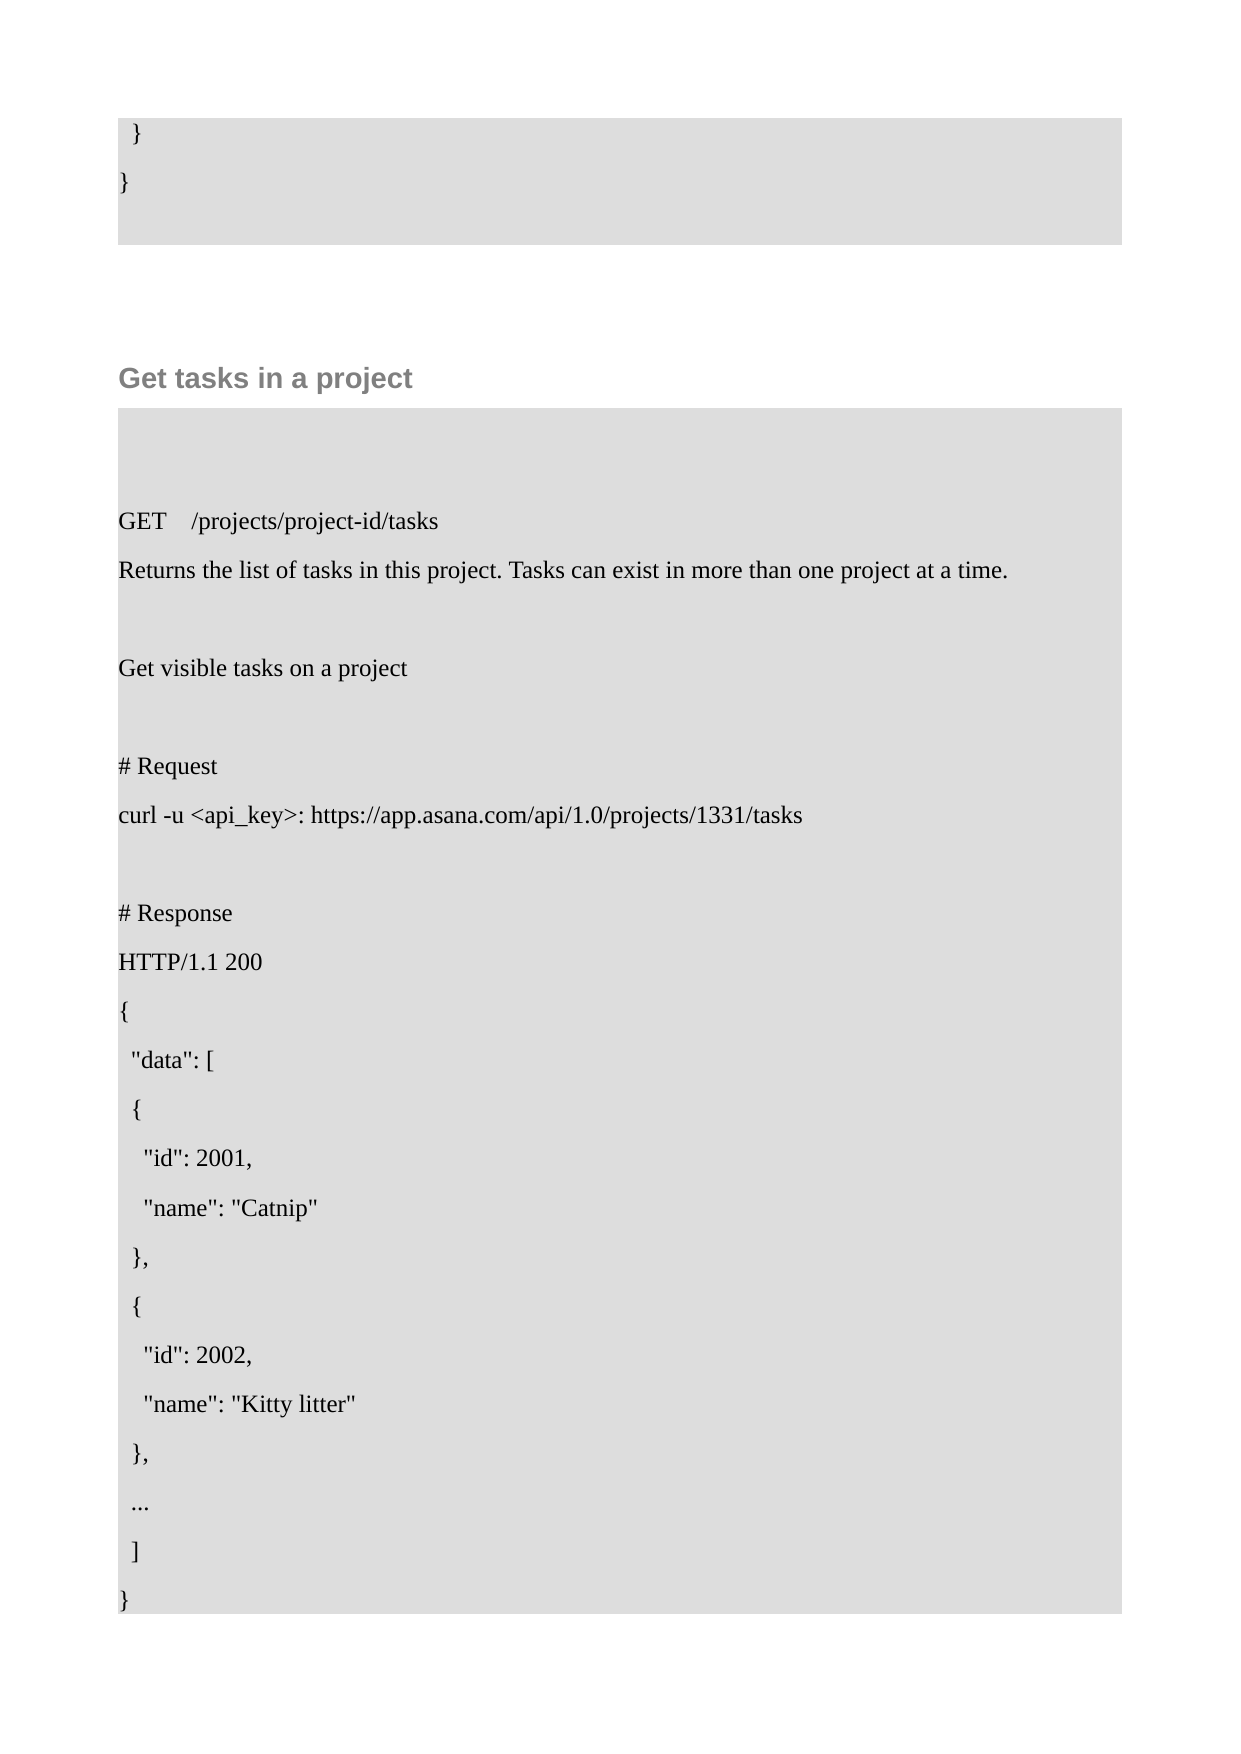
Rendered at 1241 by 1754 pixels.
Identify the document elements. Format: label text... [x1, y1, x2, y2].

text "name": "Catnip" [118, 1193, 1122, 1221]
text }, [118, 1242, 1122, 1270]
text { [118, 1291, 1122, 1319]
text "id": 2001, [118, 1143, 1122, 1172]
text }, [118, 1438, 1122, 1467]
text # Response [118, 898, 1122, 927]
text Returns the list of tasks in this project. Tasks can exist in more than one project at a time. [118, 555, 1122, 583]
text ] [118, 1536, 1122, 1565]
text Get visible tasks on a project [118, 653, 1122, 682]
text "data": [ [118, 1045, 1122, 1074]
text "name": "Kitty litter" [118, 1389, 1122, 1418]
text } [118, 167, 1122, 196]
text { [118, 996, 1122, 1025]
text GET /projects/project-id/tasks [118, 506, 1122, 534]
text curl -u <api_key>: https://app.asana.com/api/1.0/projects/1331/tasks [118, 800, 1122, 829]
text ... [118, 1487, 1122, 1516]
subtitle Get tasks in a project [118, 362, 1122, 395]
text "id": 2002, [118, 1340, 1122, 1368]
text { [118, 1094, 1122, 1123]
text } [118, 118, 1122, 147]
text HTTP/1.1 200 [118, 947, 1122, 976]
text # Request [118, 751, 1122, 780]
text } [118, 1585, 1122, 1614]
